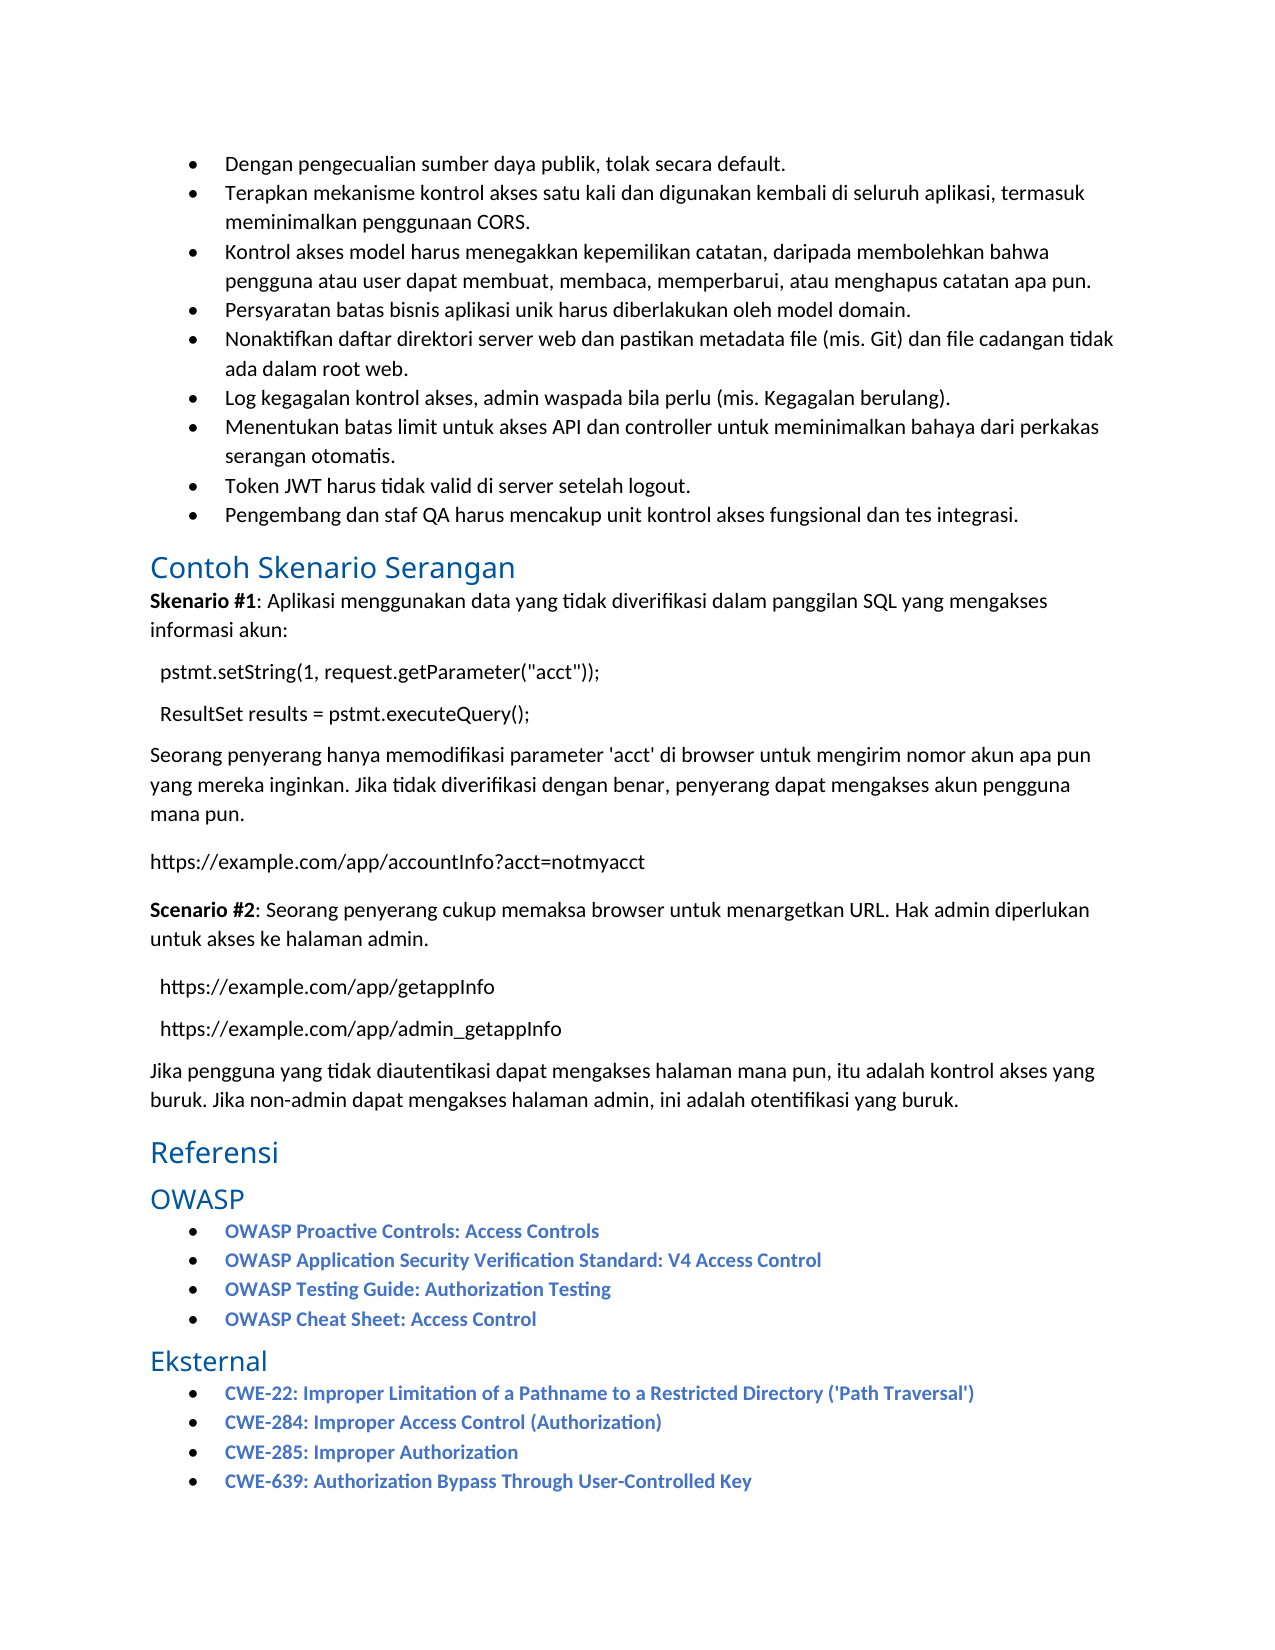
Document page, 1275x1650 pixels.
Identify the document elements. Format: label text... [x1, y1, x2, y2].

text Skenario #1: Aplikasi menggunakan data yang tidak diverifikasi dalam panggilan SQL yang mengakses informasi akun: [150, 587, 1125, 643]
list CWE-639: Authorization Bypass Through User-Controlled Key [187, 1467, 1125, 1494]
text https://example.com/app/getappInfo [150, 973, 1125, 1000]
text Scenario #2: Seorang penyerang cukup memaksa browser untuk menargetkan URL. Hak admin diperlukan untuk akses ke halaman admin. [150, 896, 1125, 952]
list Dengan pengecualian sumber daya publik, tolak secara default. [187, 150, 1125, 177]
list CWE-22: Improper Limitation of a Pathname to a Restricted Directory ('Path Traversal') [187, 1379, 1125, 1406]
list Nonaktifkan daftar direktori server web dan pastikan metadata file (mis. Git) dan file cadangan tidak ada dalam root web. [187, 326, 1125, 382]
text https://example.com/app/accountInfo?acct=notmyacct [150, 848, 1125, 875]
text Jika pengguna yang tidak diautentikasi dapat mengakses halaman mana pun, itu adalah kontrol akses yang buruk. Jika non-admin dapat mengakses halaman admin, ini adalah otentifikasi yang buruk. [150, 1057, 1125, 1113]
list Menentukan batas limit untuk akses API dan controller untuk meminimalkan bahaya dari perkakas serangan otomatis. [187, 413, 1125, 469]
text ResultSet results = pstmt.executeQuery(); [150, 700, 1125, 726]
list Token JWT harus tidak valid di server setelah logout. [187, 472, 1125, 499]
list OWASP Application Security Verification Standard: V4 Access Control [187, 1246, 1125, 1273]
list CWE-284: Improper Access Control (Authorization) [187, 1408, 1125, 1435]
list CWE-285: Improper Authorization [187, 1438, 1125, 1464]
list Kontrol akses model harus menegakkan kepemilikan catatan, daripada membolehkan bahwa pengguna atau user dapat membuat, membaca, memperbarui, atau menghapus catatan apa pun. [187, 238, 1125, 294]
subtitle Contoh Skenario Serangan [150, 547, 1125, 587]
list OWASP Testing Guide: Authorization Testing [187, 1276, 1125, 1302]
subtitle Referensi [150, 1132, 1125, 1172]
text pstmt.setString(1, request.getParameter("acct")); [150, 658, 1125, 684]
list OWASP Cheat Sheet: Access Control [187, 1305, 1125, 1331]
list Pengembang dan staf QA harus mencakup unit kontrol akses fungsional dan tes integrasi. [187, 501, 1125, 528]
list Terapkan mekanisme kontrol akses satu kali dan digunakan kembali di seluruh aplikasi, termasuk meminimalkan penggunaan CORS. [187, 179, 1125, 235]
list OWASP Proactive Controls: Access Controls [187, 1217, 1125, 1244]
list Persyaratan batas bisnis aplikasi unik harus diberlakukan oleh model domain. [187, 296, 1125, 323]
text https://example.com/app/admin_getappInfo [150, 1015, 1125, 1042]
list Log kegagalan kontrol akses, admin waspada bila perlu (mis. Kegagalan berulang). [187, 384, 1125, 411]
text Seorang penyerang hanya memodifikasi parameter 'acct' di browser untuk mengirim nomor akun apa pun yang mereka inginkan. Jika tidak diverifikasi dengan benar, penyerang dapat mengakses akun pengguna mana pun. [150, 741, 1125, 827]
subtitle Eksternal [150, 1342, 1125, 1379]
subtitle OWASP [150, 1180, 1125, 1217]
